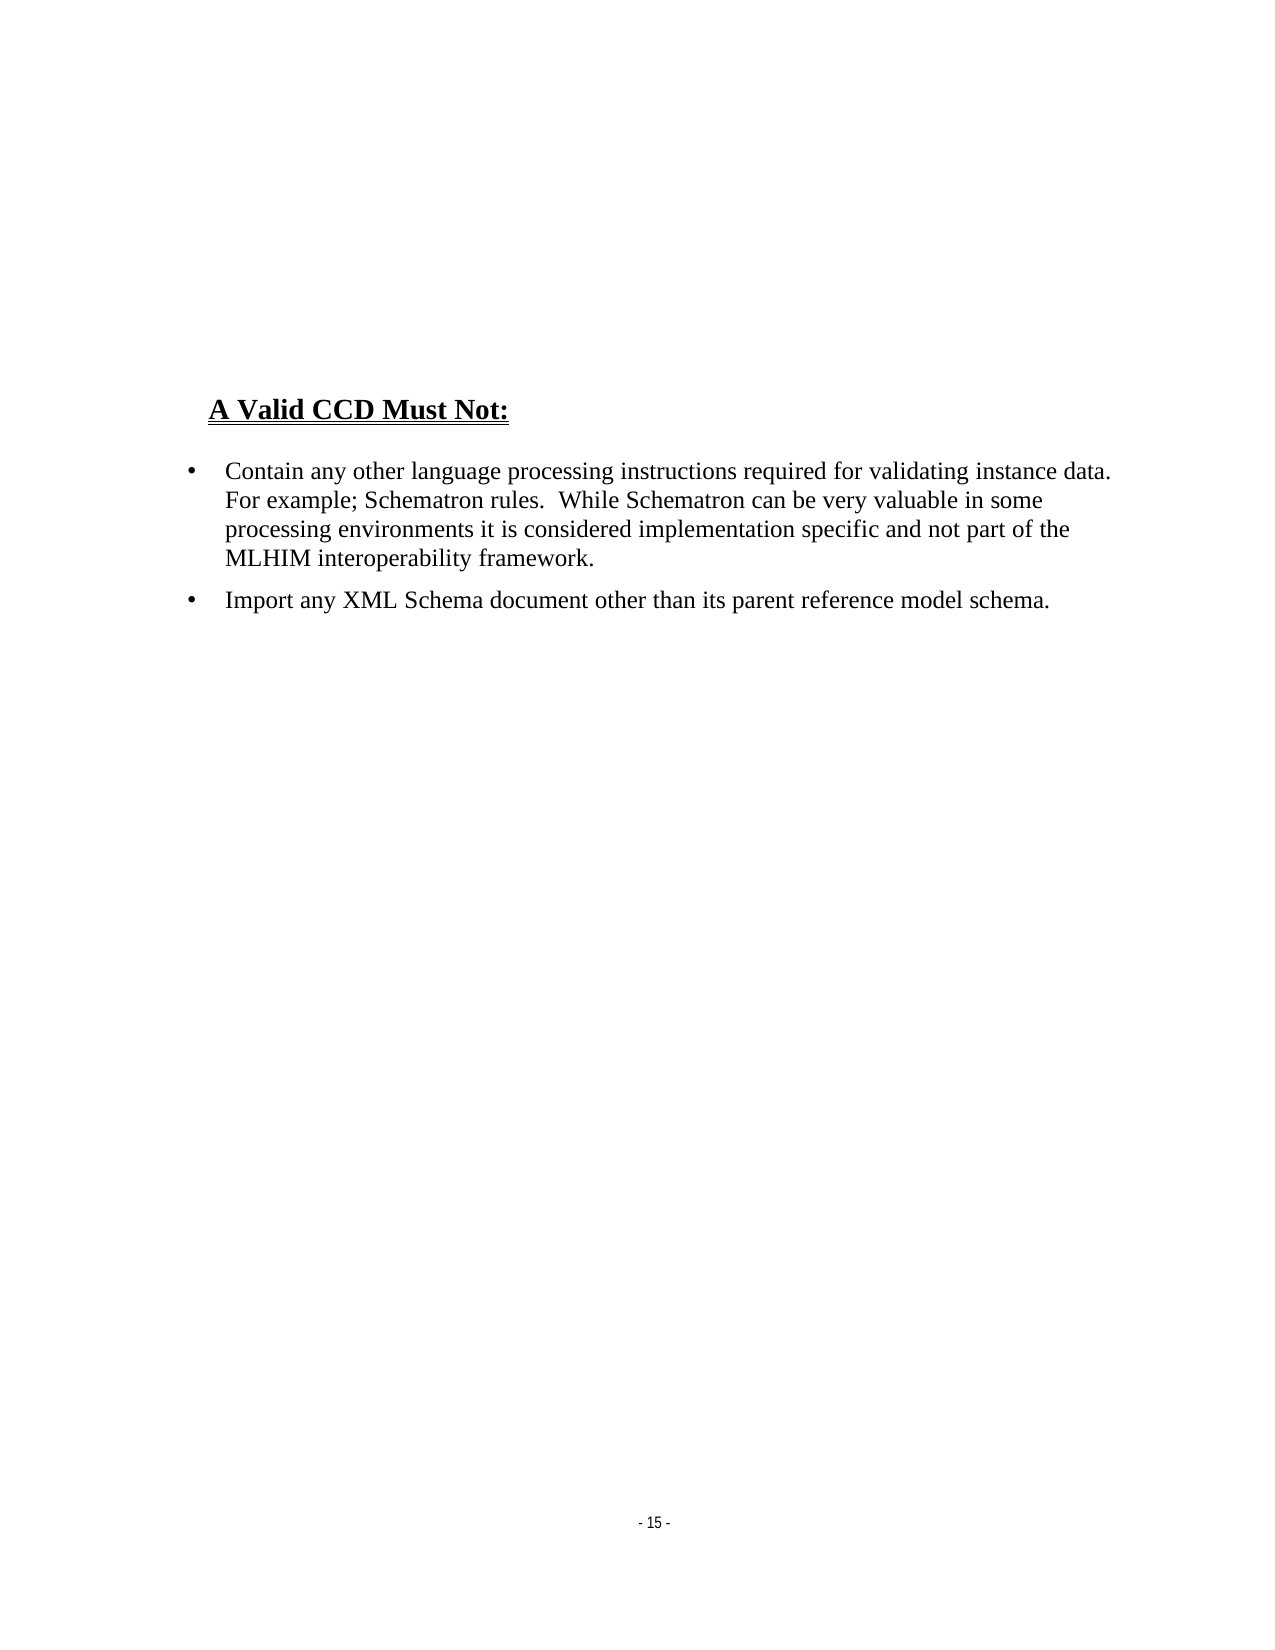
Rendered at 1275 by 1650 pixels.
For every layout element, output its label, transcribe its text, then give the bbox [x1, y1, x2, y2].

subtitle A Valid CCD Must Not: [150, 392, 1125, 426]
list Contain any other language processing instructions required for validating instance data. For example; Schematron rules. While Schematron can be very valuable in some processing environments it is considered implementation specific and not part of the MLHIM interoperability framework. [187, 456, 1125, 572]
list Import any XML Schema document other than its parent reference model schema. [187, 585, 1125, 614]
